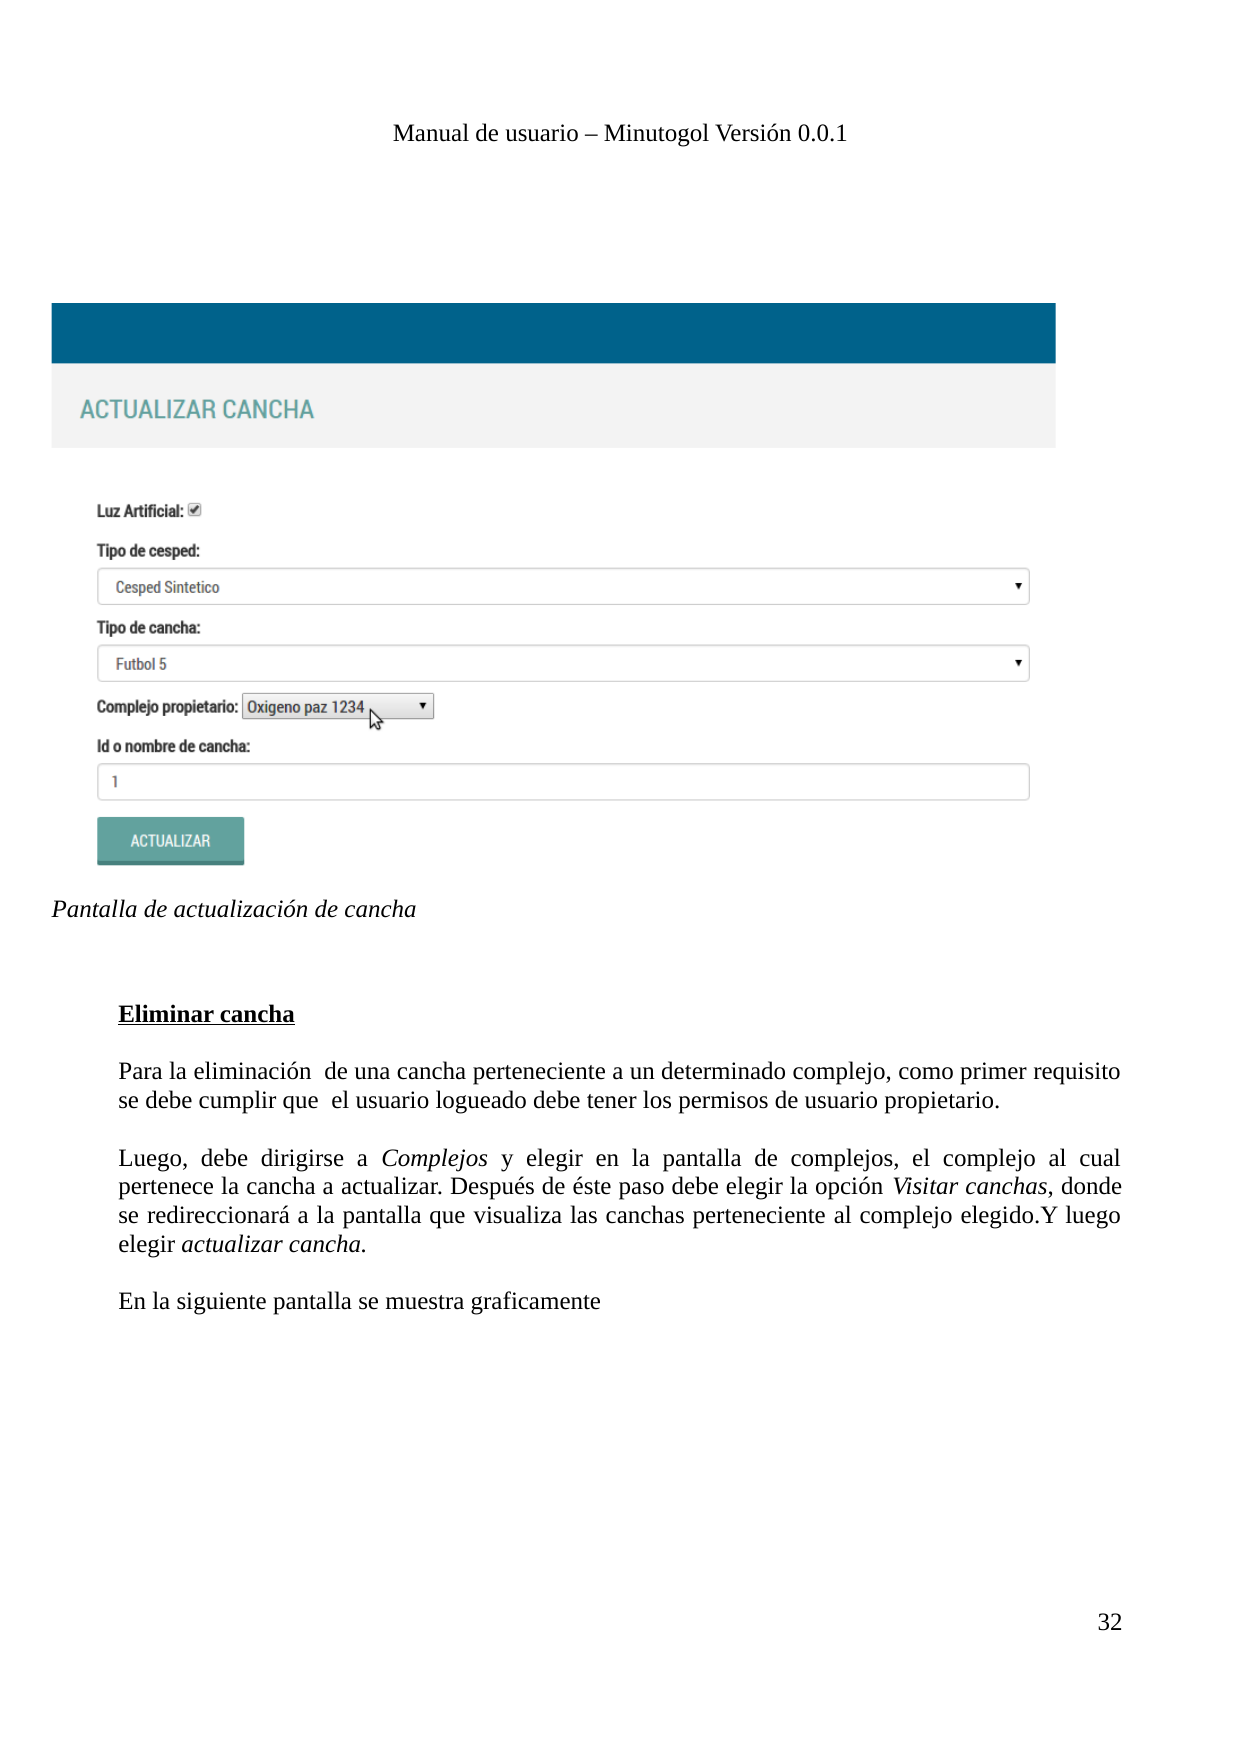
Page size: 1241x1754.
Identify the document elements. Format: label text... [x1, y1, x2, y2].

text En la siguiente pantalla se muestra graficamente [118, 1286, 1122, 1315]
text Para la eliminación de una cancha perteneciente a un determinado complejo, como primer requisito se debe cumplir que el usuario logueado debe tener los permisos de usuario propietario. [118, 1056, 1122, 1114]
text Pantalla de actualización de cancha [51, 304, 1189, 923]
text Luego, debe dirigirse a Complejos y elegir en la pantalla de complejos, el complejo al cual pertenece la cancha a actualizar. Después de éste paso debe elegir la opción Visitar canchas, donde se redireccionará a la pantalla que visualiza las canchas perteneciente al complejo elegido.Y luego elegir actualizar cancha. [118, 1143, 1122, 1258]
text Eliminar cancha [118, 999, 1122, 1028]
picture [51, 364, 1056, 895]
